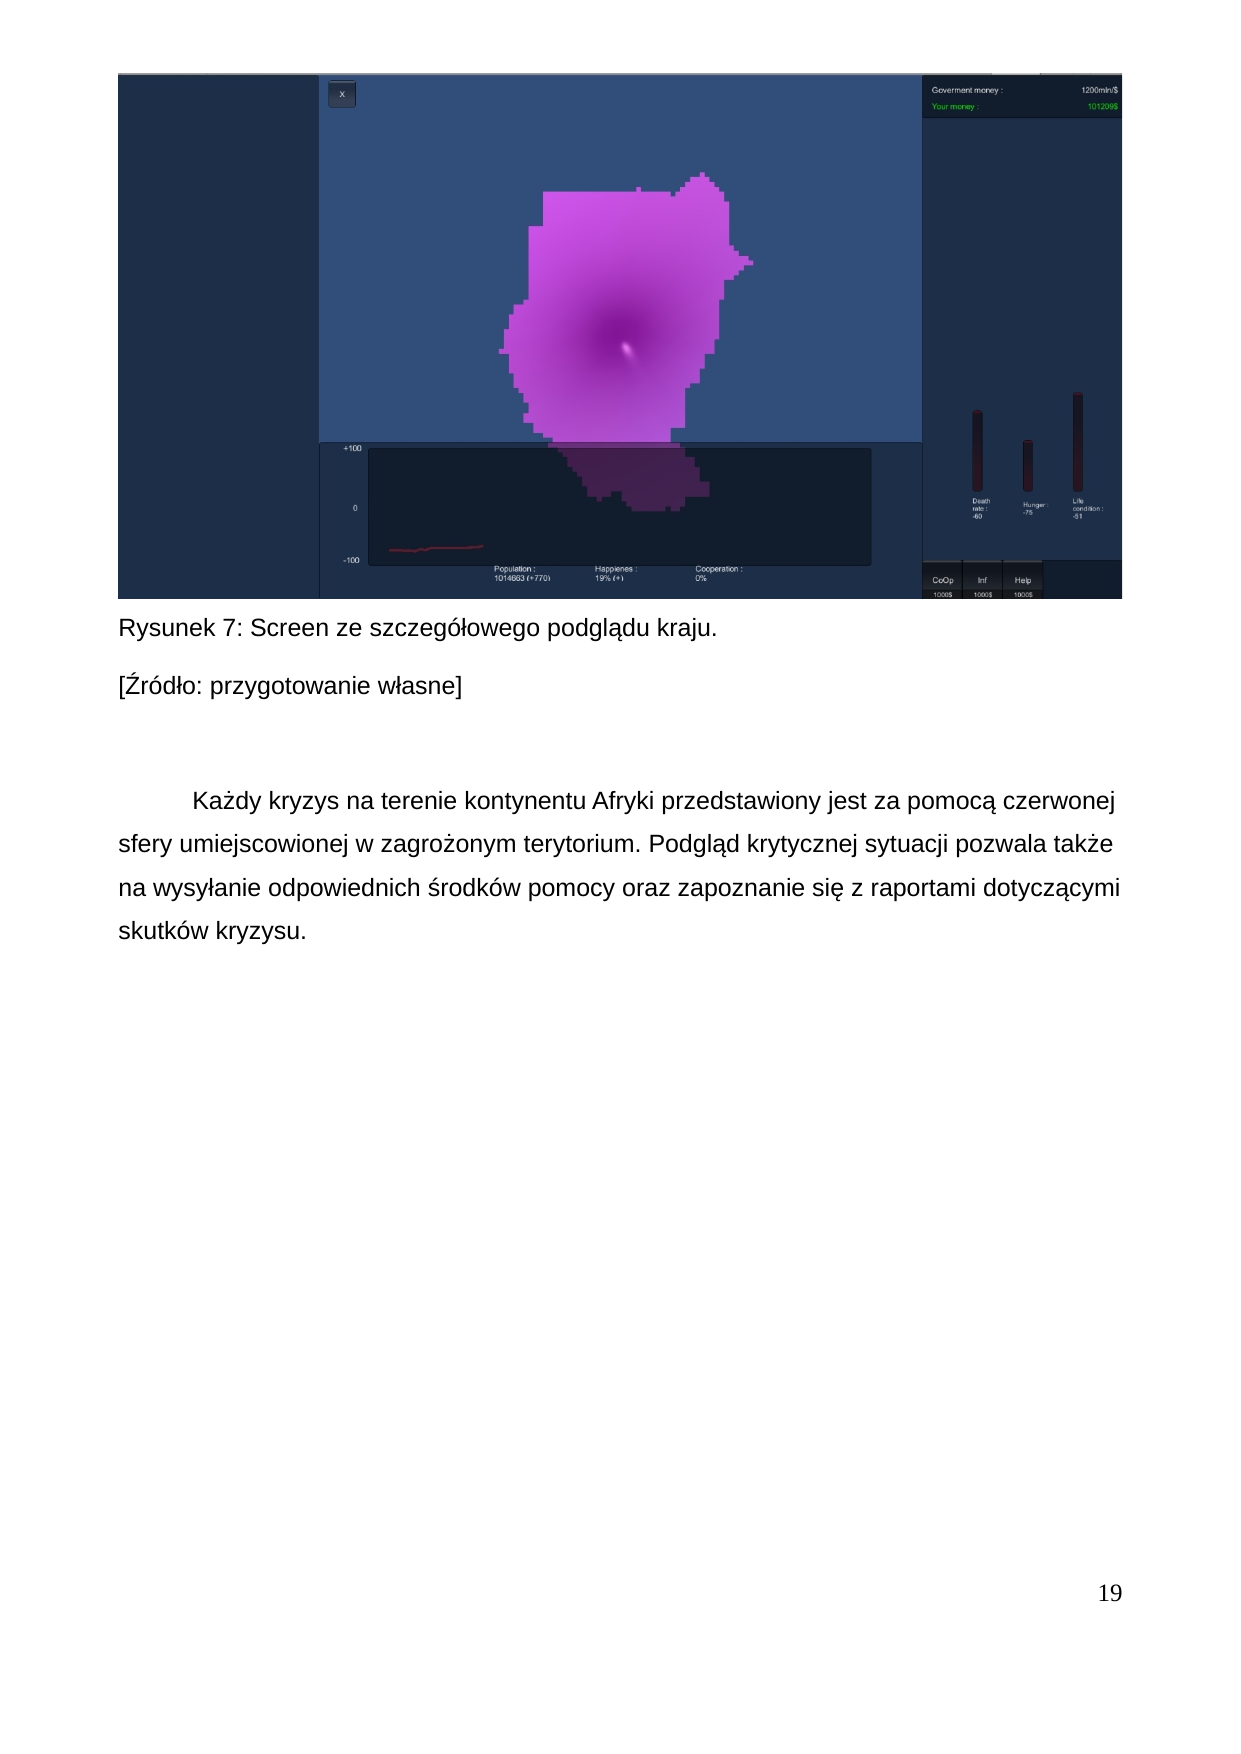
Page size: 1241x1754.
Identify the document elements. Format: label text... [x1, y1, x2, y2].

text Każdy kryzys na terenie kontynentu Afryki przedstawiony jest za pomocą czerwonej sfery umiejscowionej w zagrożonym terytorium. Podgląd krytycznej sytuacji pozwala także na wysyłanie odpowiednich środków pomocy oraz zapoznanie się z raportami dotyczącymi skutków kryzysu. [118, 786, 1122, 944]
text [Źródło: przygotowanie własne] [118, 671, 1122, 700]
text Rysunek 7: Screen ze szczegółowego podglądu kraju. [118, 599, 1122, 642]
picture [118, 73, 1123, 599]
